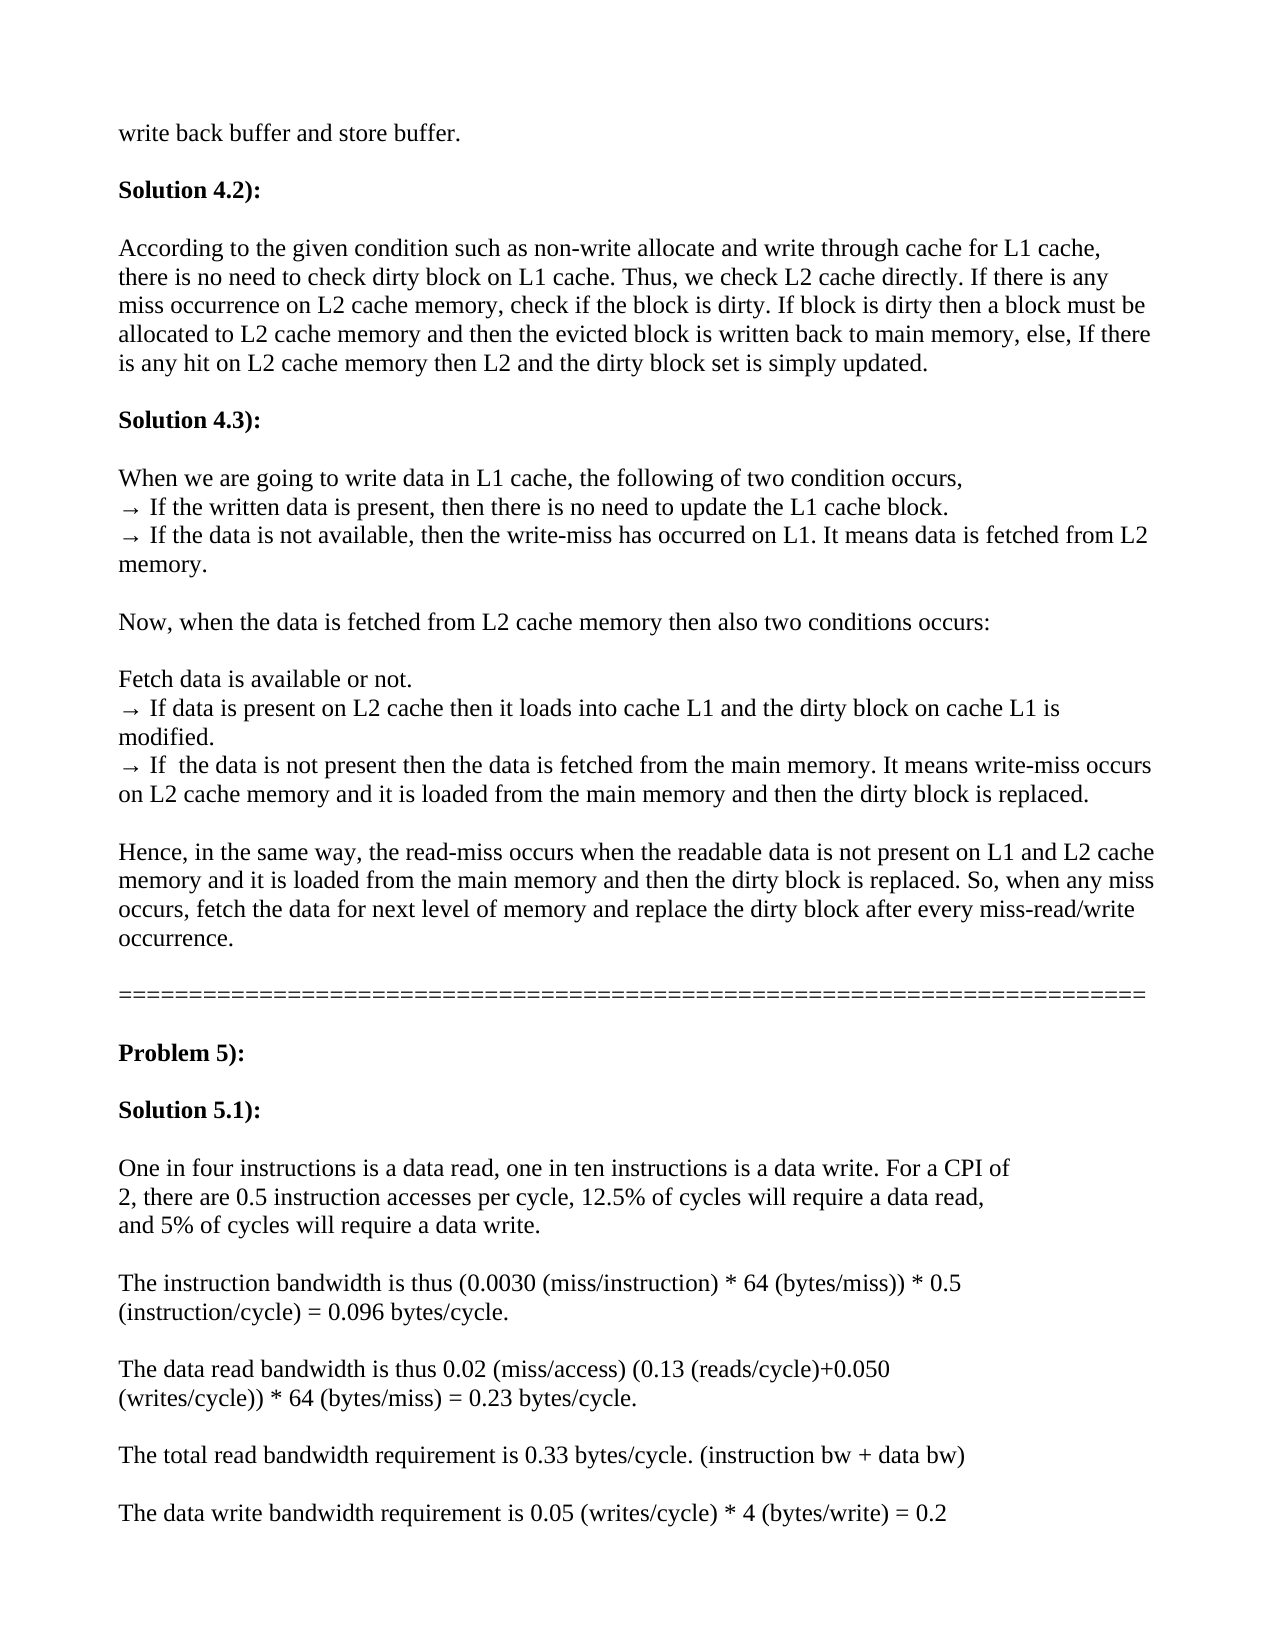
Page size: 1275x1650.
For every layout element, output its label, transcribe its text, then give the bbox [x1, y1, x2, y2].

text According to the given condition such as non-write allocate and write through cache for L1 cache, there is no need to check dirty block on L1 cache. Thus, we check L2 cache directly. If there is any miss occurrence on L2 cache memory, check if the block is dirty. If block is dirty then a block must be allocated to L2 cache memory and then the evicted block is written back to main memory, else, If there is any hit on L2 cache memory then L2 and the dirty block set is simply updated. [118, 233, 1157, 377]
text → If the data is not present then the data is fetched from the main memory. It means write-miss occurs on L2 cache memory and it is loaded from the main memory and then the dirty block is replaced. [118, 751, 1157, 808]
text → If data is present on L2 cache then it loads into cache L1 and the dirty block on cache L1 is modified. [118, 693, 1157, 751]
text The total read bandwidth requirement is 0.33 bytes/cycle. (instruction bw + data bw) [118, 1441, 1157, 1469]
text → If the written data is present, then there is no need to update the L1 cache block. [118, 492, 1157, 521]
text Problem 5): [118, 1038, 1157, 1067]
text ========================================================================= [118, 981, 1157, 1009]
text (writes/cycle)) * 64 (bytes/miss) = 0.23 bytes/cycle. [118, 1383, 1157, 1412]
text Fetch data is available or not. [118, 664, 1157, 693]
text The data read bandwidth is thus 0.02 (miss/access) (0.13 (reads/cycle)+0.050 [118, 1354, 1157, 1383]
text and 5% of cycles will require a data write. [118, 1211, 1157, 1239]
text → If the data is not available, then the write-miss has occurred on L1. It means data is fetched from L2 memory. [118, 521, 1157, 578]
text One in four instructions is a data read, one in ten instructions is a data write. For a CPI of [118, 1153, 1157, 1182]
text Solution 4.2): [118, 176, 1157, 204]
text write back buffer and store buffer. [118, 118, 1157, 147]
text The instruction bandwidth is thus (0.0030 (miss/instruction) * 64 (bytes/miss)) * 0.5 [118, 1268, 1157, 1297]
text The data write bandwidth requirement is 0.05 (writes/cycle) * 4 (bytes/write) = 0.2 [118, 1498, 1157, 1527]
text (instruction/cycle) = 0.096 bytes/cycle. [118, 1297, 1157, 1326]
text When we are going to write data in L1 cache, the following of two condition occurs, [118, 463, 1157, 492]
text Solution 4.3): [118, 406, 1157, 434]
text Now, when the data is fetched from L2 cache memory then also two conditions occurs: [118, 607, 1157, 636]
text 2, there are 0.5 instruction accesses per cycle, 12.5% of cycles will require a data read, [118, 1182, 1157, 1211]
text Solution 5.1): [118, 1096, 1157, 1124]
text Hence, in the same way, the read-miss occurs when the readable data is not present on L1 and L2 cache memory and it is loaded from the main memory and then the dirty block is replaced. So, when any miss occurs, fetch the data for next level of memory and replace the dirty block after every miss-read/write occurrence. [118, 837, 1157, 952]
